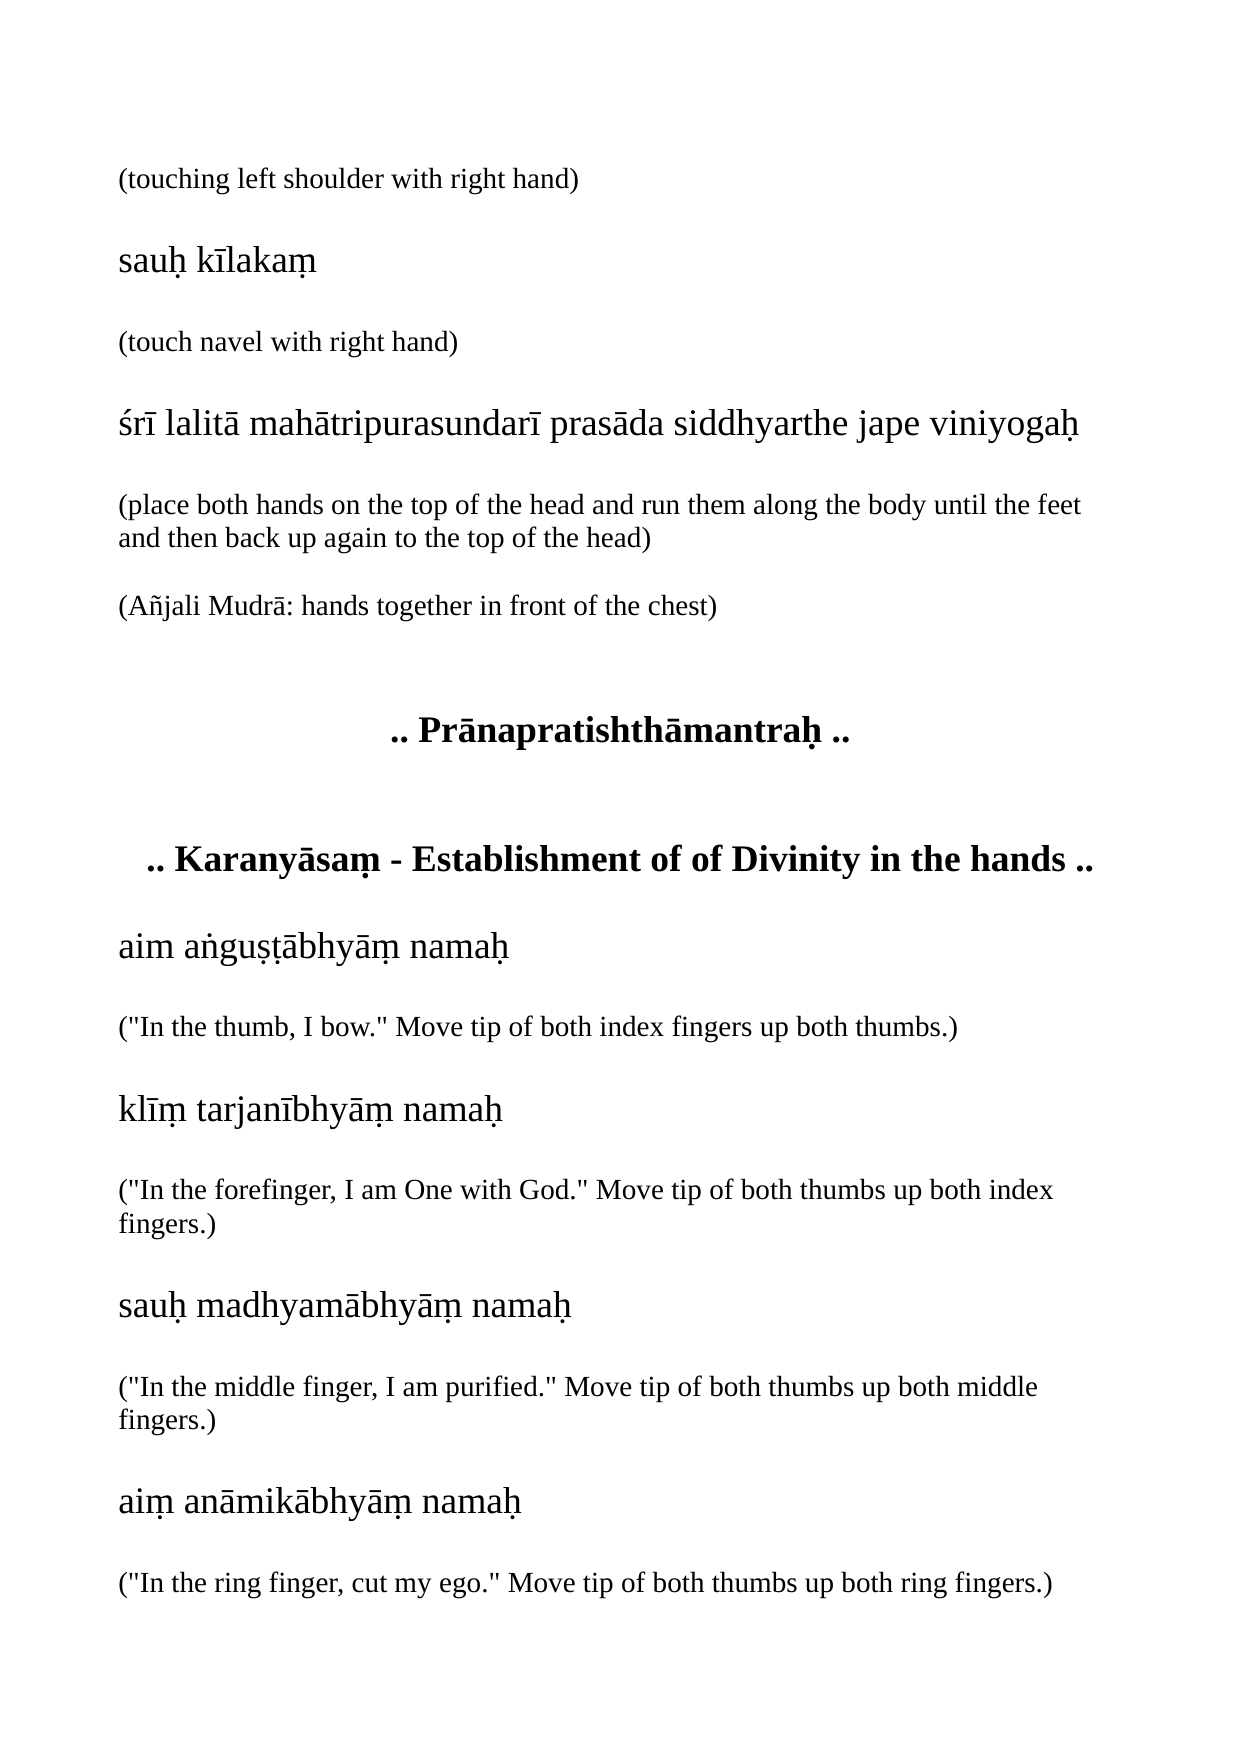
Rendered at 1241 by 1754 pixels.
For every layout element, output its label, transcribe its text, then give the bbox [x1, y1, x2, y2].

text (Añjali Mudrā: hands together in front of the chest) [118, 588, 1122, 621]
text sauḥ madhyamābhyāṃ namaḥ [118, 1282, 1122, 1326]
text sauḥ kīlakaṃ [118, 238, 1122, 281]
text ("In the thumb, I bow." Move tip of both index fingers up both thumbs.) [118, 1009, 1122, 1043]
text ("In the forefinger, I am One with God." Move tip of both thumbs up both index fingers.) [118, 1172, 1122, 1239]
text .. Karanyāsaṃ - Establishment of of Divinity in the hands .. [118, 837, 1122, 880]
text .. Prānapratishthāmantraḥ .. [118, 707, 1122, 751]
text śrī lalitā mahātripurasundarī prasāda siddhyarthe jape viniyogaḥ [118, 401, 1122, 444]
text (place both hands on the top of the head and run them along the body until the feet and then back up again to the top of the head) [118, 487, 1122, 554]
text ("In the middle finger, I am purified." Move tip of both thumbs up both middle fingers.) [118, 1369, 1122, 1436]
text ("In the ring finger, cut my ego." Move tip of both thumbs up both ring fingers.) [118, 1565, 1122, 1599]
text (touching left shoulder with right hand) [118, 161, 1122, 195]
text (touch navel with right hand) [118, 324, 1122, 358]
text aim aṅguṣṭābhyāṃ namaḥ [118, 923, 1122, 966]
text klīṃ tarjanībhyāṃ namaḥ [118, 1086, 1122, 1129]
text aiṃ anāmikābhyāṃ namaḥ [118, 1479, 1122, 1522]
